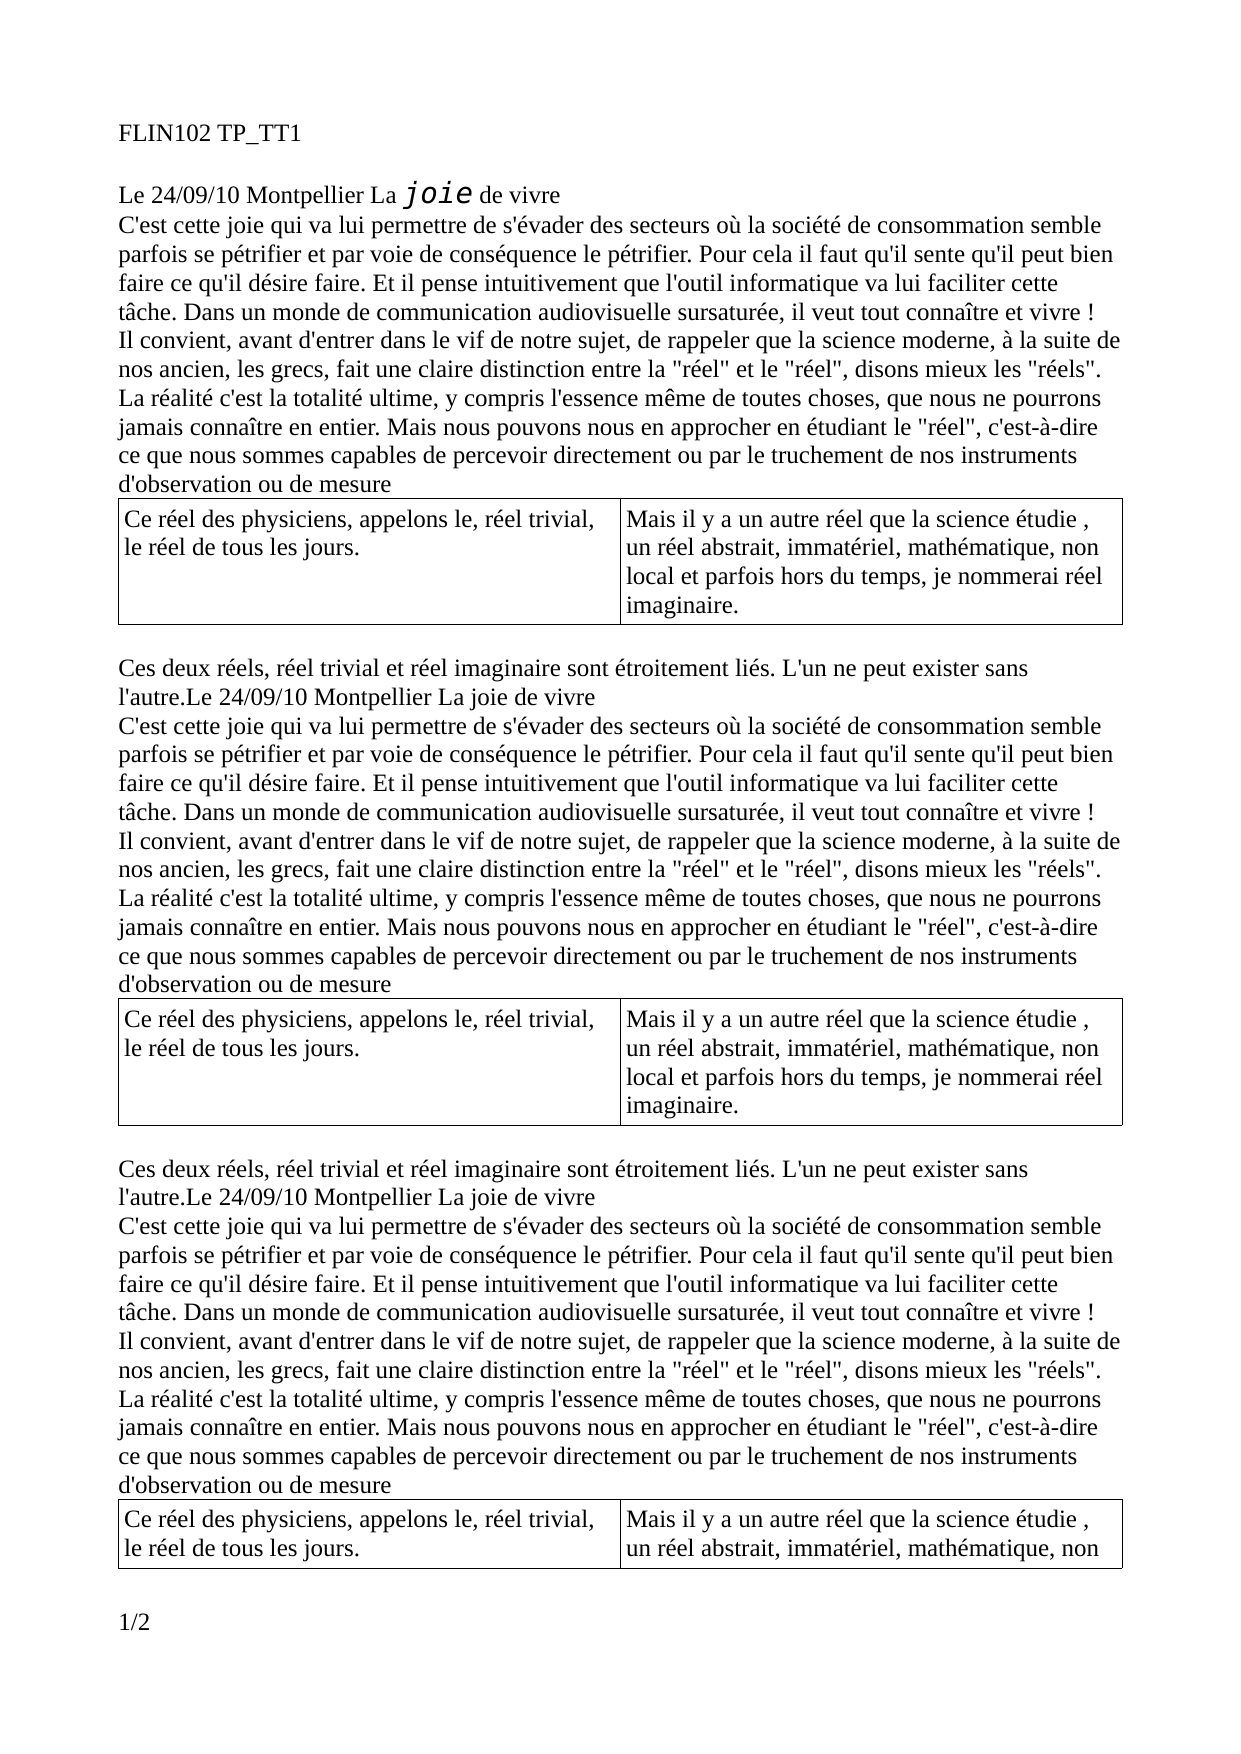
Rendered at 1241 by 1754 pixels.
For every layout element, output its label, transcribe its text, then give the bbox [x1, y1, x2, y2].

text C'est cette joie qui va lui permettre de s'évader des secteurs où la société de consommation semble parfois se pétrifier et par voie de conséquence le pétrifier. Pour cela il faut qu'il sente qu'il peut bien faire ce qu'il désire faire. Et il pense intuitivement que l'outil informatique va lui faciliter cette tâche. Dans un monde de communication audiovisuelle sursaturée, il veut tout connaître et vivre ! [118, 210, 1122, 325]
text Il convient, avant d'entrer dans le vif de notre sujet, de rappeler que la science moderne, à la suite de nos ancien, les grecs, fait une claire distinction entre la "réel" et le "réel", disons mieux les "réels". La réalité c'est la totalité ultime, y compris l'essence même de toutes choses, que nous ne pourrons jamais connaître en entier. Mais nous pouvons nous en approcher en étudiant le "réel", c'est-à-dire ce que nous sommes capables de percevoir directement ou par le truchement de nos instruments d'observation ou de mesure [118, 325, 1122, 498]
table_header Ce réel des physiciens, appelons le, réel trivial, le réel de tous les jours. [119, 1500, 620, 1568]
text Ces deux réels, réel trivial et réel imaginaire sont étroitement liés. L'un ne peut exister sans l'autre.Le 24/09/10 Montpellier La joie de vivre [118, 653, 1122, 711]
table_header Mais il y a un autre réel que la science étudie , un réel abstrait, immatériel, mathématique, non local et parfois hors du temps, je nommerai réel imaginaire. [621, 999, 1122, 1125]
text Le 24/09/10 Montpellier La joie de vivre [118, 176, 1122, 210]
text C'est cette joie qui va lui permettre de s'évader des secteurs où la société de consommation semble parfois se pétrifier et par voie de conséquence le pétrifier. Pour cela il faut qu'il sente qu'il peut bien faire ce qu'il désire faire. Et il pense intuitivement que l'outil informatique va lui faciliter cette tâche. Dans un monde de communication audiovisuelle sursaturée, il veut tout connaître et vivre ! [118, 1211, 1122, 1326]
table_header Mais il y a un autre réel que la science étudie , un réel abstrait, immatériel, mathématique, non [621, 1500, 1122, 1568]
text Ces deux réels, réel trivial et réel imaginaire sont étroitement liés. L'un ne peut exister sans l'autre.Le 24/09/10 Montpellier La joie de vivre [118, 1154, 1122, 1211]
text Il convient, avant d'entrer dans le vif de notre sujet, de rappeler que la science moderne, à la suite de nos ancien, les grecs, fait une claire distinction entre la "réel" et le "réel", disons mieux les "réels". La réalité c'est la totalité ultime, y compris l'essence même de toutes choses, que nous ne pourrons jamais connaître en entier. Mais nous pouvons nous en approcher en étudiant le "réel", c'est-à-dire ce que nous sommes capables de percevoir directement ou par le truchement de nos instruments d'observation ou de mesure [118, 826, 1122, 998]
text C'est cette joie qui va lui permettre de s'évader des secteurs où la société de consommation semble parfois se pétrifier et par voie de conséquence le pétrifier. Pour cela il faut qu'il sente qu'il peut bien faire ce qu'il désire faire. Et il pense intuitivement que l'outil informatique va lui faciliter cette tâche. Dans un monde de communication audiovisuelle sursaturée, il veut tout connaître et vivre ! [118, 711, 1122, 826]
text Il convient, avant d'entrer dans le vif de notre sujet, de rappeler que la science moderne, à la suite de nos ancien, les grecs, fait une claire distinction entre la "réel" et le "réel", disons mieux les "réels". La réalité c'est la totalité ultime, y compris l'essence même de toutes choses, que nous ne pourrons jamais connaître en entier. Mais nous pouvons nous en approcher en étudiant le "réel", c'est-à-dire ce que nous sommes capables de percevoir directement ou par le truchement de nos instruments d'observation ou de mesure [118, 1326, 1122, 1499]
table_header Mais il y a un autre réel que la science étudie , un réel abstrait, immatériel, mathématique, non local et parfois hors du temps, je nommerai réel imaginaire. [621, 499, 1122, 624]
table_header Ce réel des physiciens, appelons le, réel trivial, le réel de tous les jours. [119, 499, 620, 624]
table_header Ce réel des physiciens, appelons le, réel trivial, le réel de tous les jours. [119, 999, 620, 1125]
